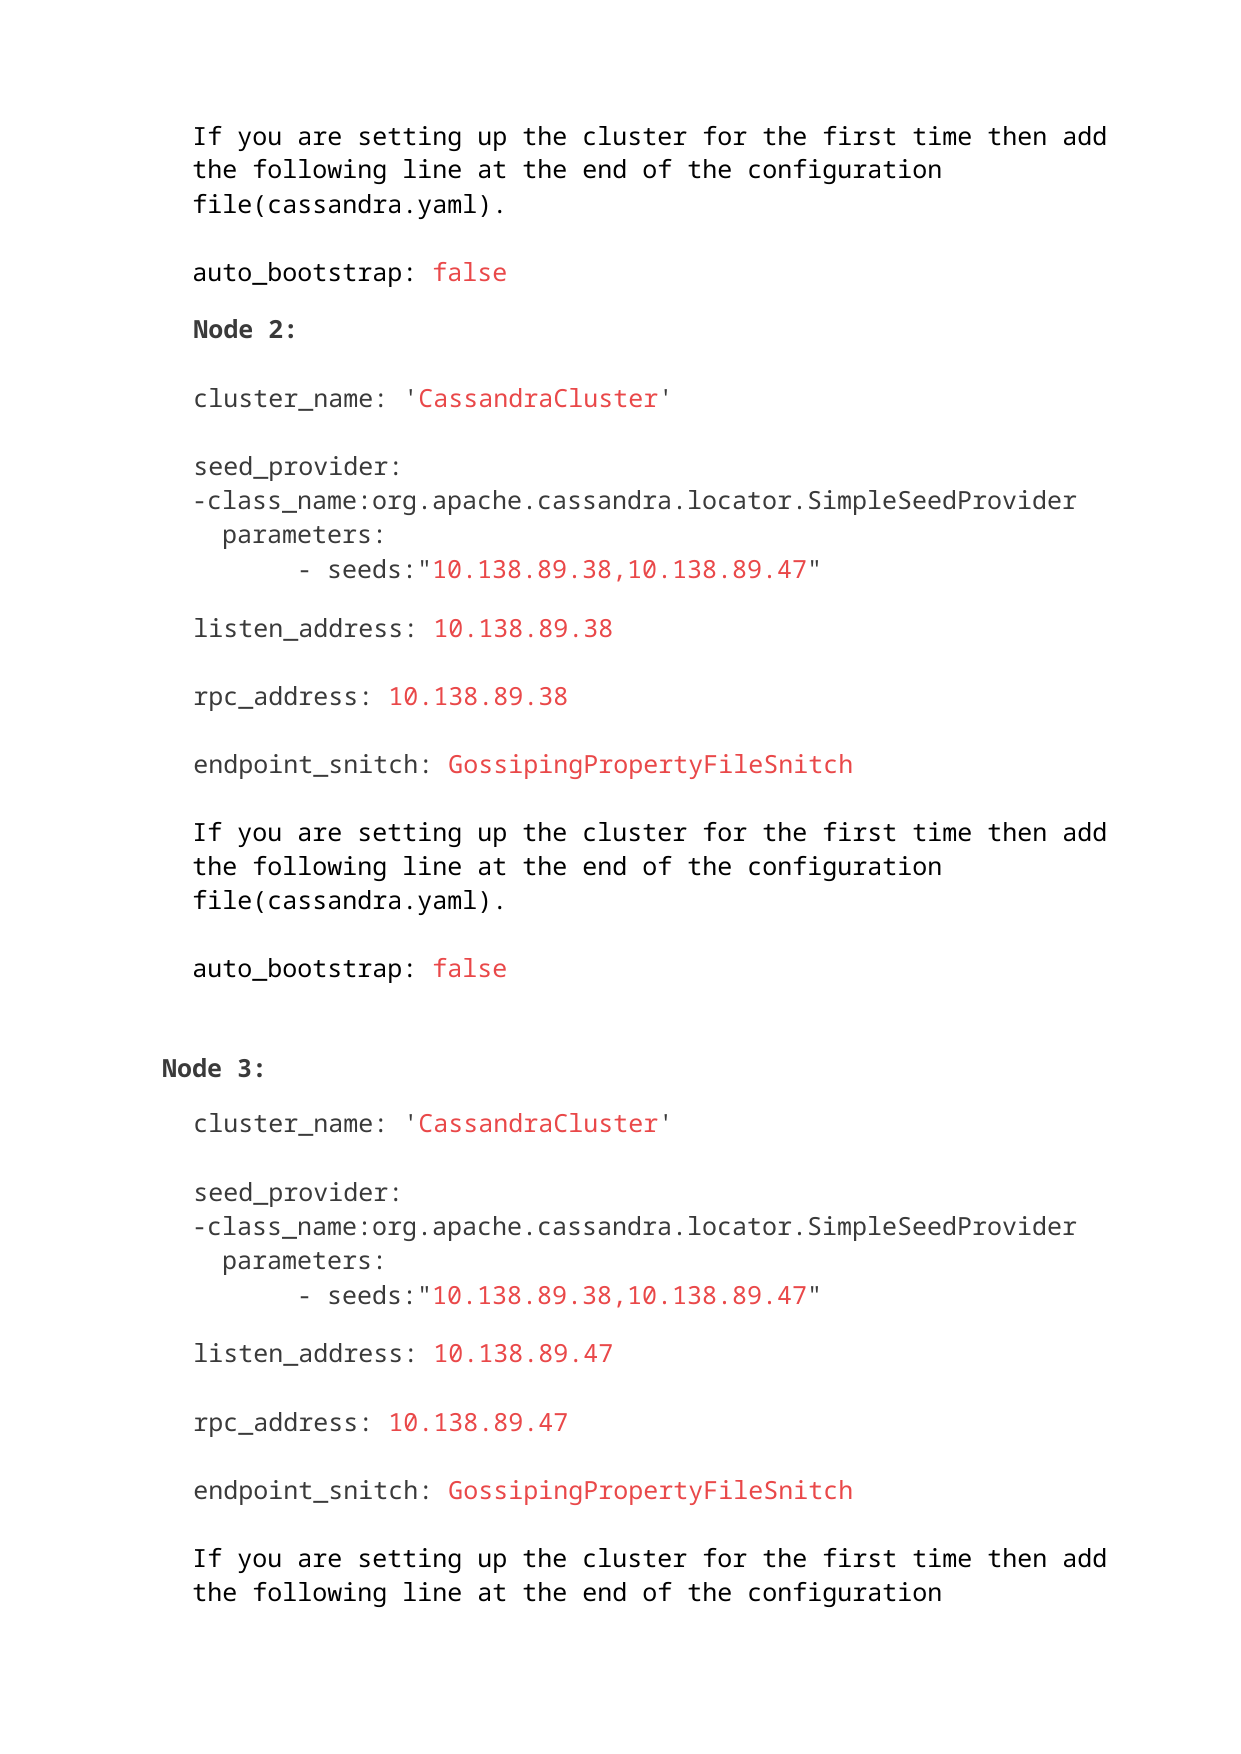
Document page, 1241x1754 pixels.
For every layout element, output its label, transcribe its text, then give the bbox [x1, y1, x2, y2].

list Node 2: [156, 312, 1122, 346]
list endpoint_snitch: GossipingPropertyFileSnitch [156, 1472, 1122, 1506]
list cluster_name: 'CassandraCluster' [156, 380, 1122, 414]
text If you are setting up the cluster for the first time then add the following line at the end of the configuration [118, 1541, 1122, 1609]
list rpc_address: 10.138.89.47 [156, 1404, 1122, 1438]
text If you are setting up the cluster for the first time then add the following line at the end of the configuration file(cassandra.yaml). [118, 815, 1122, 917]
list listen_address: 10.138.89.38 [156, 610, 1122, 644]
text -class_name:org.apache.cassandra.locator.SimpleSeedProvider [162, 1208, 1078, 1243]
list seed_provider: [156, 448, 1122, 482]
text auto_bootstrap: false [118, 951, 1122, 985]
text If you are setting up the cluster for the first time then add the following line at the end of the configuration file(cassandra.yaml). [118, 118, 1122, 220]
text Node 3: [162, 1010, 1078, 1085]
text - seeds:"10.138.89.38,10.138.89.47" [162, 1277, 1078, 1311]
list cluster_name: 'CassandraCluster' [156, 1106, 1122, 1140]
list rpc_address: 10.138.89.38 [156, 678, 1122, 712]
list endpoint_snitch: GossipingPropertyFileSnitch [156, 747, 1122, 781]
text - seeds:"10.138.89.38,10.138.89.47" [162, 551, 1078, 586]
list seed_provider: [156, 1174, 1122, 1208]
text auto_bootstrap: false [118, 254, 1122, 288]
text parameters: [162, 517, 1078, 551]
text parameters: [162, 1243, 1078, 1277]
text -class_name:org.apache.cassandra.locator.SimpleSeedProvider [162, 482, 1078, 517]
list listen_address: 10.138.89.47 [156, 1336, 1122, 1370]
